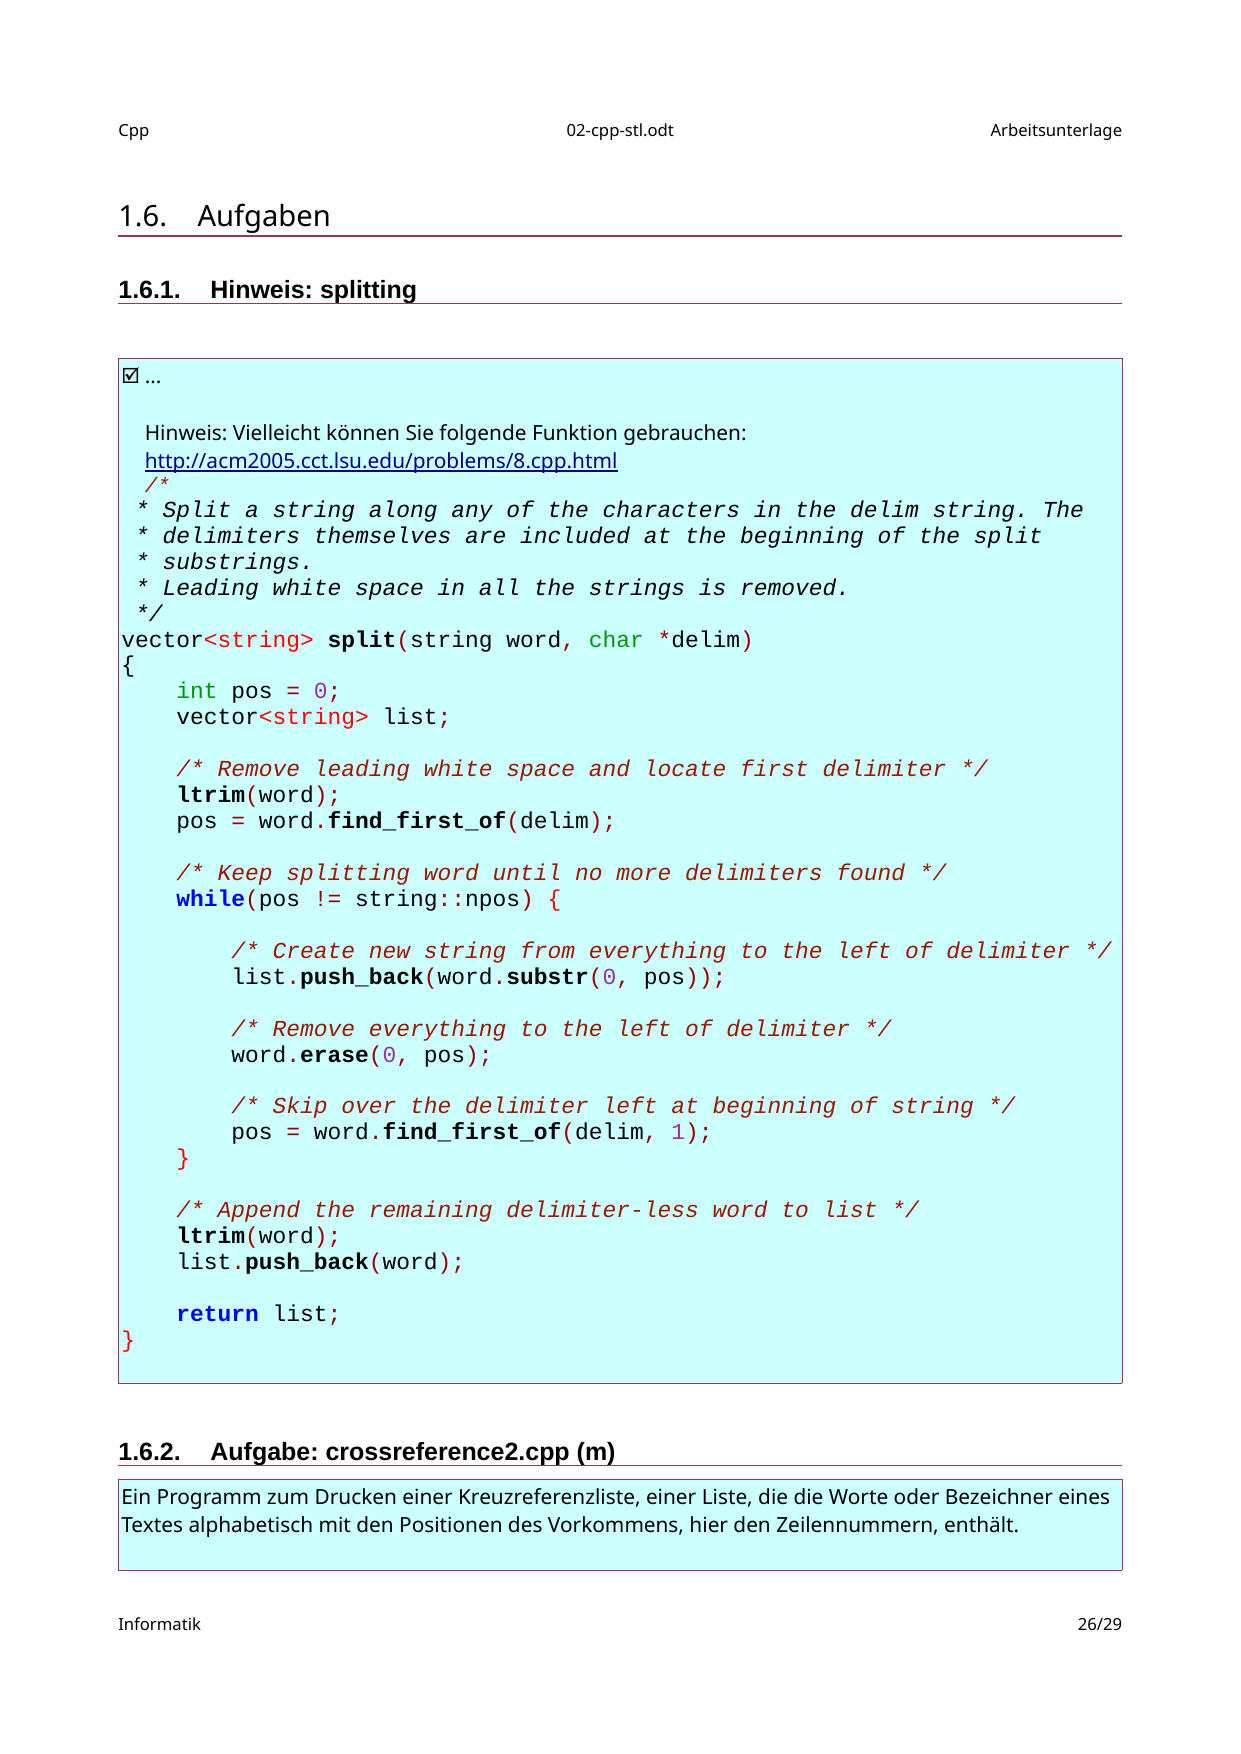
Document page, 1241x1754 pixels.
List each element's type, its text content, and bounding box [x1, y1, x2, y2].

text /* Remove everything to the left of delimiter */ [119, 1014, 1122, 1040]
text /* Keep splitting word until no more delimiters found */ [119, 858, 1122, 884]
text { [119, 651, 1122, 677]
subtitle Hinweis: splitting [118, 274, 1122, 303]
text /* Append the remaining delimiter-less word to list */ [119, 1196, 1122, 1221]
text ltrim(word); [119, 1221, 1122, 1247]
text pos = word.find_first_of(delim); [119, 806, 1122, 832]
text word.erase(0, pos); [119, 1040, 1122, 1066]
text return list; [119, 1299, 1122, 1325]
text * delimiters themselves are included at the beginning of the split * substrings. [119, 521, 1122, 573]
text vector<string> list; [119, 703, 1122, 729]
text ltrim(word); [119, 781, 1122, 806]
text pos = word.find_first_of(delim, 1); [119, 1118, 1122, 1144]
text * Split a string along any of the characters in the delim string. The [119, 495, 1122, 521]
text /* Remove leading white space and locate first delimiter */ [119, 754, 1122, 781]
text vector<string> split(string word, char *delim) [119, 625, 1122, 651]
text /* Create new string from everything to the left of delimiter */ [119, 936, 1122, 962]
subtitle Aufgaben [118, 195, 1122, 235]
text */ [119, 599, 1122, 625]
text while(pos != string::npos) { [119, 884, 1122, 910]
text } [119, 1325, 1122, 1351]
subtitle Aufgabe: crossreference2.cpp (m) [118, 1437, 1122, 1465]
text } [119, 1144, 1122, 1169]
text list.push_back(word.substr(0, pos)); [119, 962, 1122, 988]
text /* Skip over the delimiter left at beginning of string */ [119, 1092, 1122, 1118]
text * Leading white space in all the strings is removed. [119, 573, 1122, 599]
text int pos = 0; [119, 677, 1122, 703]
text list.push_back(word); [119, 1247, 1122, 1273]
list ... Hinweis: Vielleicht können Sie folgende Funktion gebrauchen: http://acm2005.cct.lsu.edu/problems/8.cpp.html /* [119, 359, 1122, 495]
text Ein Programm zum Drucken einer Kreuzreferenzliste, einer Liste, die die Worte oder Bezeichner eines Textes alphabetisch mit den Positionen des Vorkommens, hier den Zeilennummern, enthält. [119, 1480, 1122, 1570]
